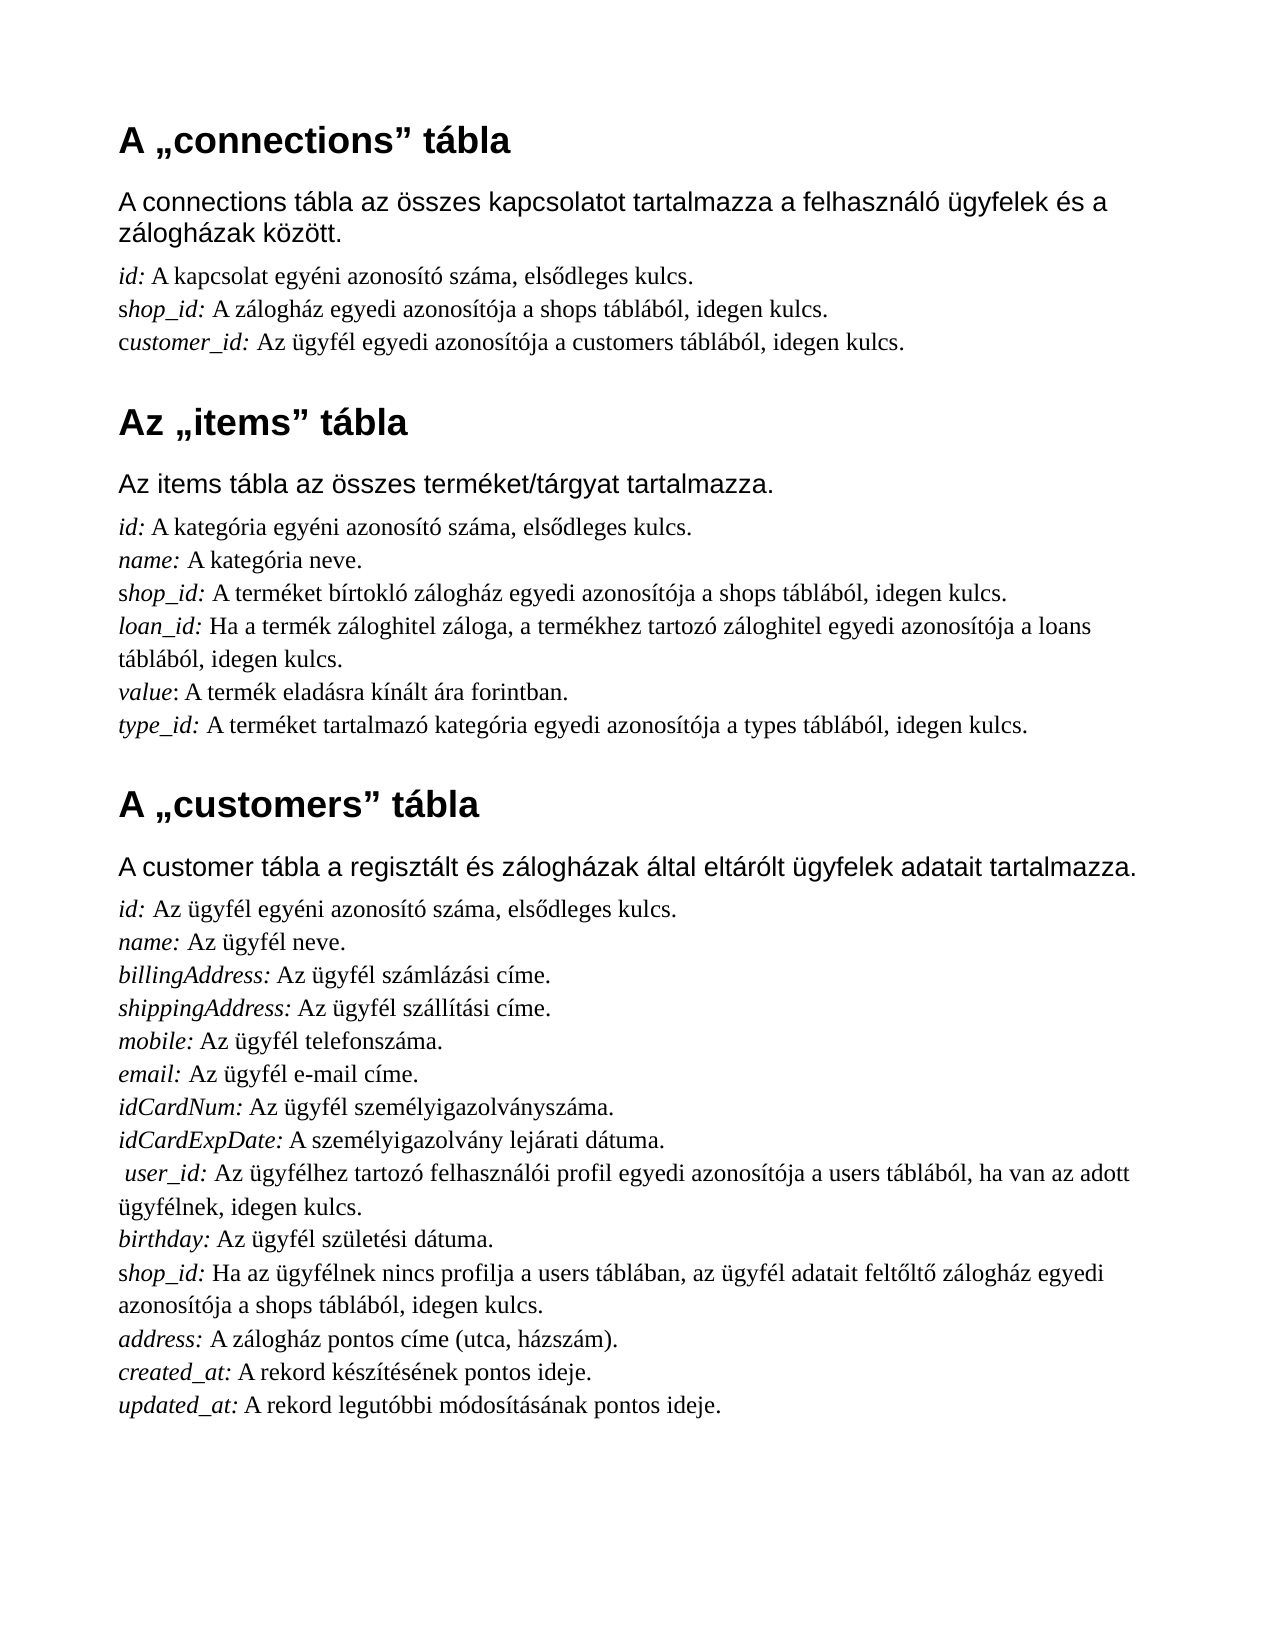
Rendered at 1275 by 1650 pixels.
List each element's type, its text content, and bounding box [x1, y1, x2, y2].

subtitle A „customers” tábla [118, 782, 1157, 826]
subtitle A „connections” tábla [118, 118, 1157, 161]
text id: Az ügyfél egyéni azonosító száma, elsődleges kulcs. name: Az ügyfél neve. billingAddress: Az ügyfél számlázási címe. shippingAddress: Az ügyfél szállítási címe. mobile: Az ügyfél telefonszáma. email: Az ügyfél e-mail címe. idCardNum: Az ügyfél személyigazolványszáma. idCardExpDate: A személyigazolvány lejárati dátuma. user_id: Az ügyfélhez tartozó felhasználói profil egyedi azonosítója a users táblából, ha van az adott ügyfélnek, idegen kulcs. birthday: Az ügyfél születési dátuma. shop_id: Ha az ügyfélnek nincs profilja a users táblában, az ügyfél adatait feltőltő zálogház egyedi azonosítója a shops táblából, idegen kulcs. address: A zálogház pontos címe (utca, házszám). created_at: A rekord készítésének pontos ideje. updated_at: A rekord legutóbbi módosításának pontos ideje. [118, 894, 1157, 1418]
text id: A kapcsolat egyéni azonosító száma, elsődleges kulcs. shop_id: A zálogház egyedi azonosítója a shops táblából, idegen kulcs. customer_id: Az ügyfél egyedi azonosítója a customers táblából, idegen kulcs. [118, 261, 1157, 356]
subtitle Az items tábla az összes terméket/tárgyat tartalmazza. [118, 468, 1157, 499]
text id: A kategória egyéni azonosító száma, elsődleges kulcs. name: A kategória neve. shop_id: A terméket bírtokló zálogház egyedi azonosítója a shops táblából, idegen kulcs. loan_id: Ha a termék záloghitel záloga, a termékhez tartozó záloghitel egyedi azonosítója a loans táblából, idegen kulcs. value: A termék eladásra kínált ára forintban. type_id: A terméket tartalmazó kategória egyedi azonosítója a types táblából, idegen kulcs. [118, 512, 1157, 739]
subtitle A connections tábla az összes kapcsolatot tartalmazza a felhasználó ügyfelek és a zálogházak között. [118, 186, 1157, 249]
subtitle A customer tábla a regisztált és zálogházak által eltárólt ügyfelek adatait tartalmazza. [118, 851, 1157, 882]
subtitle Az „items” tábla [118, 400, 1157, 443]
